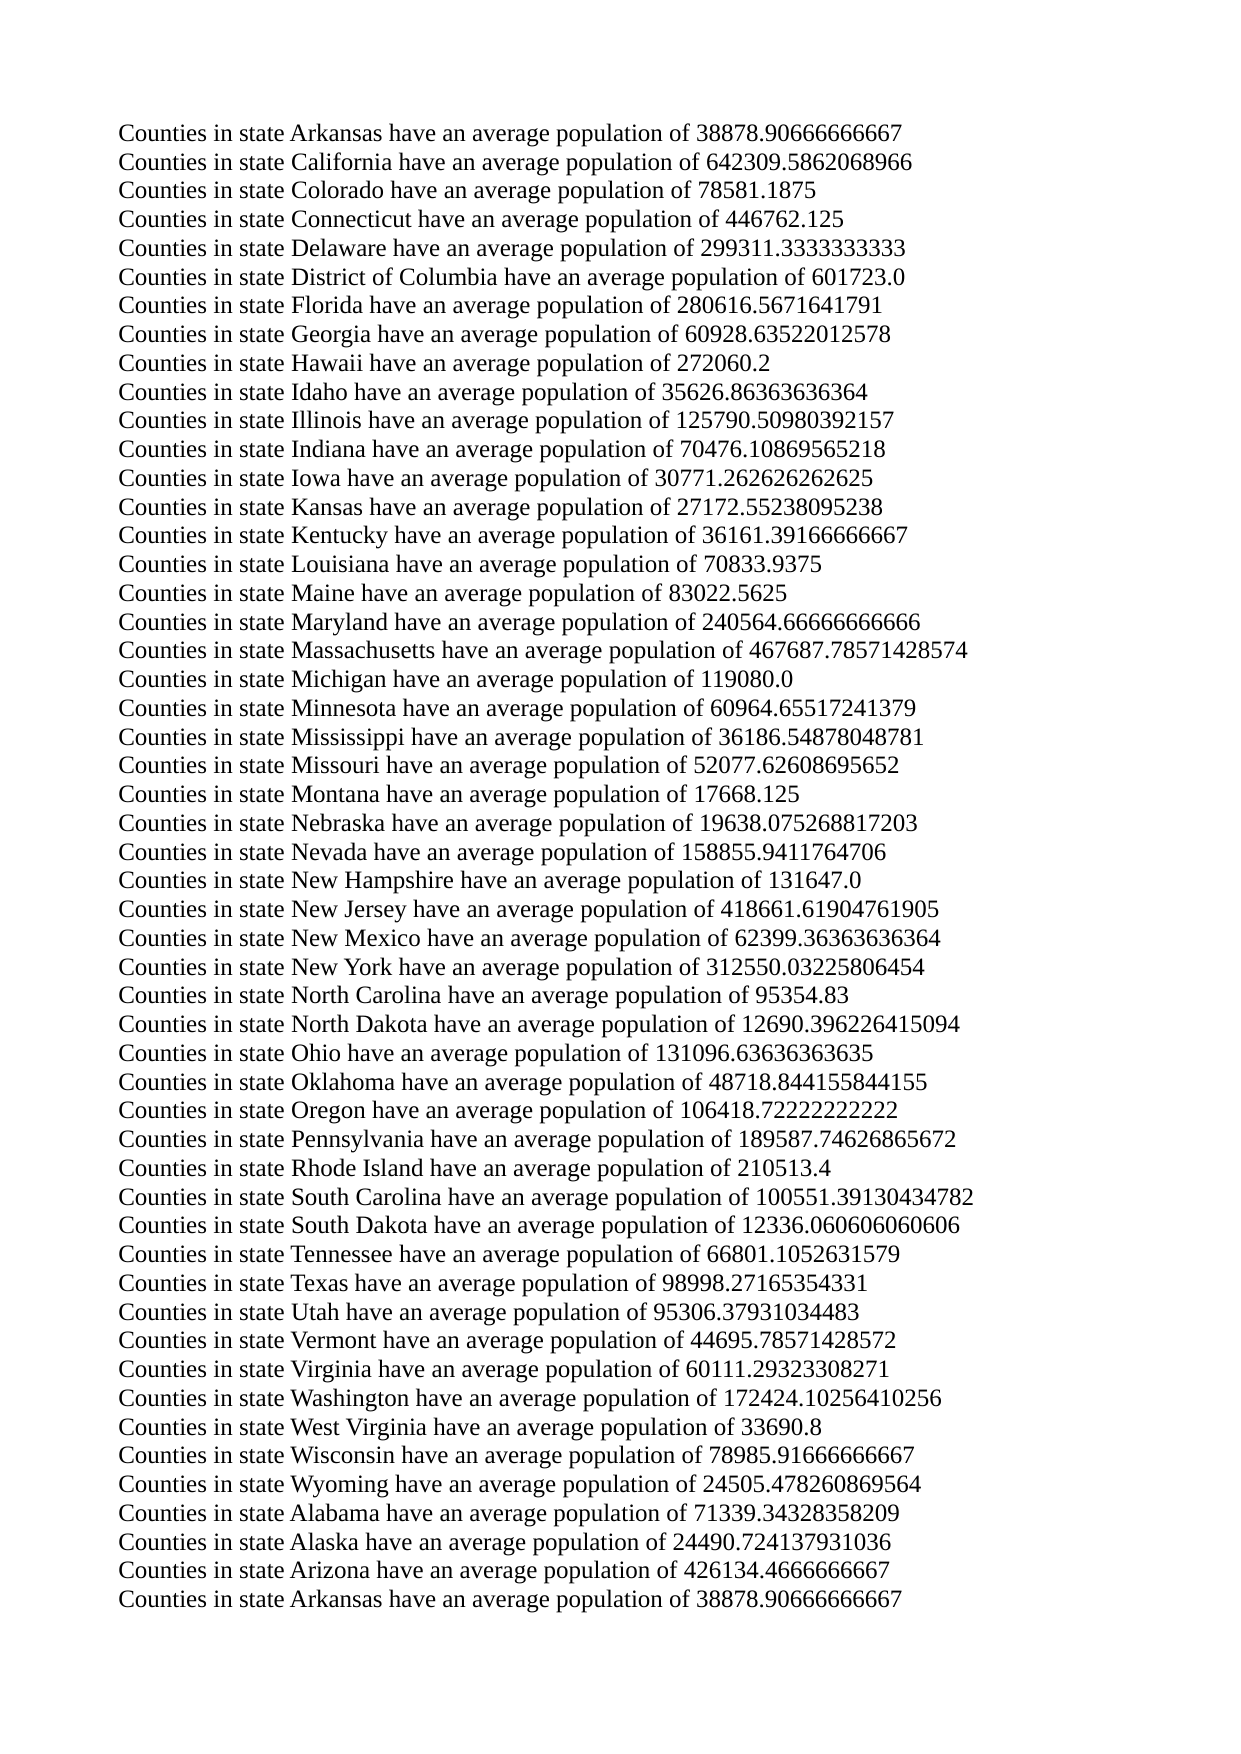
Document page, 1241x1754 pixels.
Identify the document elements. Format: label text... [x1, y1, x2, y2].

text Counties in state California have an average population of 642309.5862068966 [118, 147, 1122, 176]
text Counties in state Colorado have an average population of 78581.1875 [118, 176, 1122, 204]
text Counties in state Alaska have an average population of 24490.724137931036 [118, 1527, 1122, 1556]
text Counties in state Kansas have an average population of 27172.55238095238 [118, 492, 1122, 521]
text Counties in state Utah have an average population of 95306.37931034483 [118, 1297, 1122, 1326]
text Counties in state Arkansas have an average population of 38878.90666666667 [118, 118, 1122, 147]
text Counties in state Maryland have an average population of 240564.66666666666 [118, 607, 1122, 636]
text Counties in state West Virginia have an average population of 33690.8 [118, 1412, 1122, 1441]
text Counties in state Michigan have an average population of 119080.0 [118, 664, 1122, 693]
text Counties in state Washington have an average population of 172424.10256410256 [118, 1383, 1122, 1412]
text Counties in state Wisconsin have an average population of 78985.91666666667 [118, 1441, 1122, 1469]
text Counties in state Massachusetts have an average population of 467687.78571428574 [118, 636, 1122, 664]
text Counties in state Ohio have an average population of 131096.63636363635 [118, 1038, 1122, 1067]
text Counties in state Wyoming have an average population of 24505.478260869564 [118, 1469, 1122, 1498]
text Counties in state Tennessee have an average population of 66801.1052631579 [118, 1239, 1122, 1268]
text Counties in state Virginia have an average population of 60111.29323308271 [118, 1354, 1122, 1383]
text Counties in state Oregon have an average population of 106418.72222222222 [118, 1096, 1122, 1124]
text Counties in state Arkansas have an average population of 38878.90666666667 [118, 1584, 1122, 1613]
text Counties in state Minnesota have an average population of 60964.65517241379 [118, 693, 1122, 722]
text Counties in state Texas have an average population of 98998.27165354331 [118, 1268, 1122, 1297]
text Counties in state Rhode Island have an average population of 210513.4 [118, 1153, 1122, 1182]
text Counties in state Louisiana have an average population of 70833.9375 [118, 549, 1122, 578]
text Counties in state Idaho have an average population of 35626.86363636364 [118, 377, 1122, 406]
text Counties in state North Carolina have an average population of 95354.83 [118, 981, 1122, 1009]
text Counties in state Illinois have an average population of 125790.50980392157 [118, 406, 1122, 434]
text Counties in state Hawaii have an average population of 272060.2 [118, 348, 1122, 377]
text Counties in state Florida have an average population of 280616.5671641791 [118, 291, 1122, 319]
text Counties in state Vermont have an average population of 44695.78571428572 [118, 1326, 1122, 1354]
text Counties in state North Dakota have an average population of 12690.396226415094 [118, 1009, 1122, 1038]
text Counties in state Nevada have an average population of 158855.9411764706 [118, 837, 1122, 866]
text Counties in state New Jersey have an average population of 418661.61904761905 [118, 894, 1122, 923]
text Counties in state Mississippi have an average population of 36186.54878048781 [118, 722, 1122, 751]
text Counties in state New Mexico have an average population of 62399.36363636364 [118, 923, 1122, 952]
text Counties in state New Hampshire have an average population of 131647.0 [118, 866, 1122, 894]
text Counties in state Oklahoma have an average population of 48718.844155844155 [118, 1067, 1122, 1096]
text Counties in state Georgia have an average population of 60928.63522012578 [118, 319, 1122, 348]
text Counties in state Connecticut have an average population of 446762.125 [118, 204, 1122, 233]
text Counties in state District of Columbia have an average population of 601723.0 [118, 262, 1122, 291]
text Counties in state South Dakota have an average population of 12336.060606060606 [118, 1211, 1122, 1239]
text Counties in state South Carolina have an average population of 100551.39130434782 [118, 1182, 1122, 1211]
text Counties in state Kentucky have an average population of 36161.39166666667 [118, 521, 1122, 549]
text Counties in state Maine have an average population of 83022.5625 [118, 578, 1122, 607]
text Counties in state Delaware have an average population of 299311.3333333333 [118, 233, 1122, 262]
text Counties in state Montana have an average population of 17668.125 [118, 779, 1122, 808]
text Counties in state Nebraska have an average population of 19638.075268817203 [118, 808, 1122, 837]
text Counties in state New York have an average population of 312550.03225806454 [118, 952, 1122, 981]
text Counties in state Indiana have an average population of 70476.10869565218 [118, 434, 1122, 463]
text Counties in state Iowa have an average population of 30771.262626262625 [118, 463, 1122, 492]
text Counties in state Alabama have an average population of 71339.34328358209 [118, 1498, 1122, 1527]
text Counties in state Pennsylvania have an average population of 189587.74626865672 [118, 1124, 1122, 1153]
text Counties in state Missouri have an average population of 52077.62608695652 [118, 751, 1122, 779]
text Counties in state Arizona have an average population of 426134.4666666667 [118, 1556, 1122, 1584]
